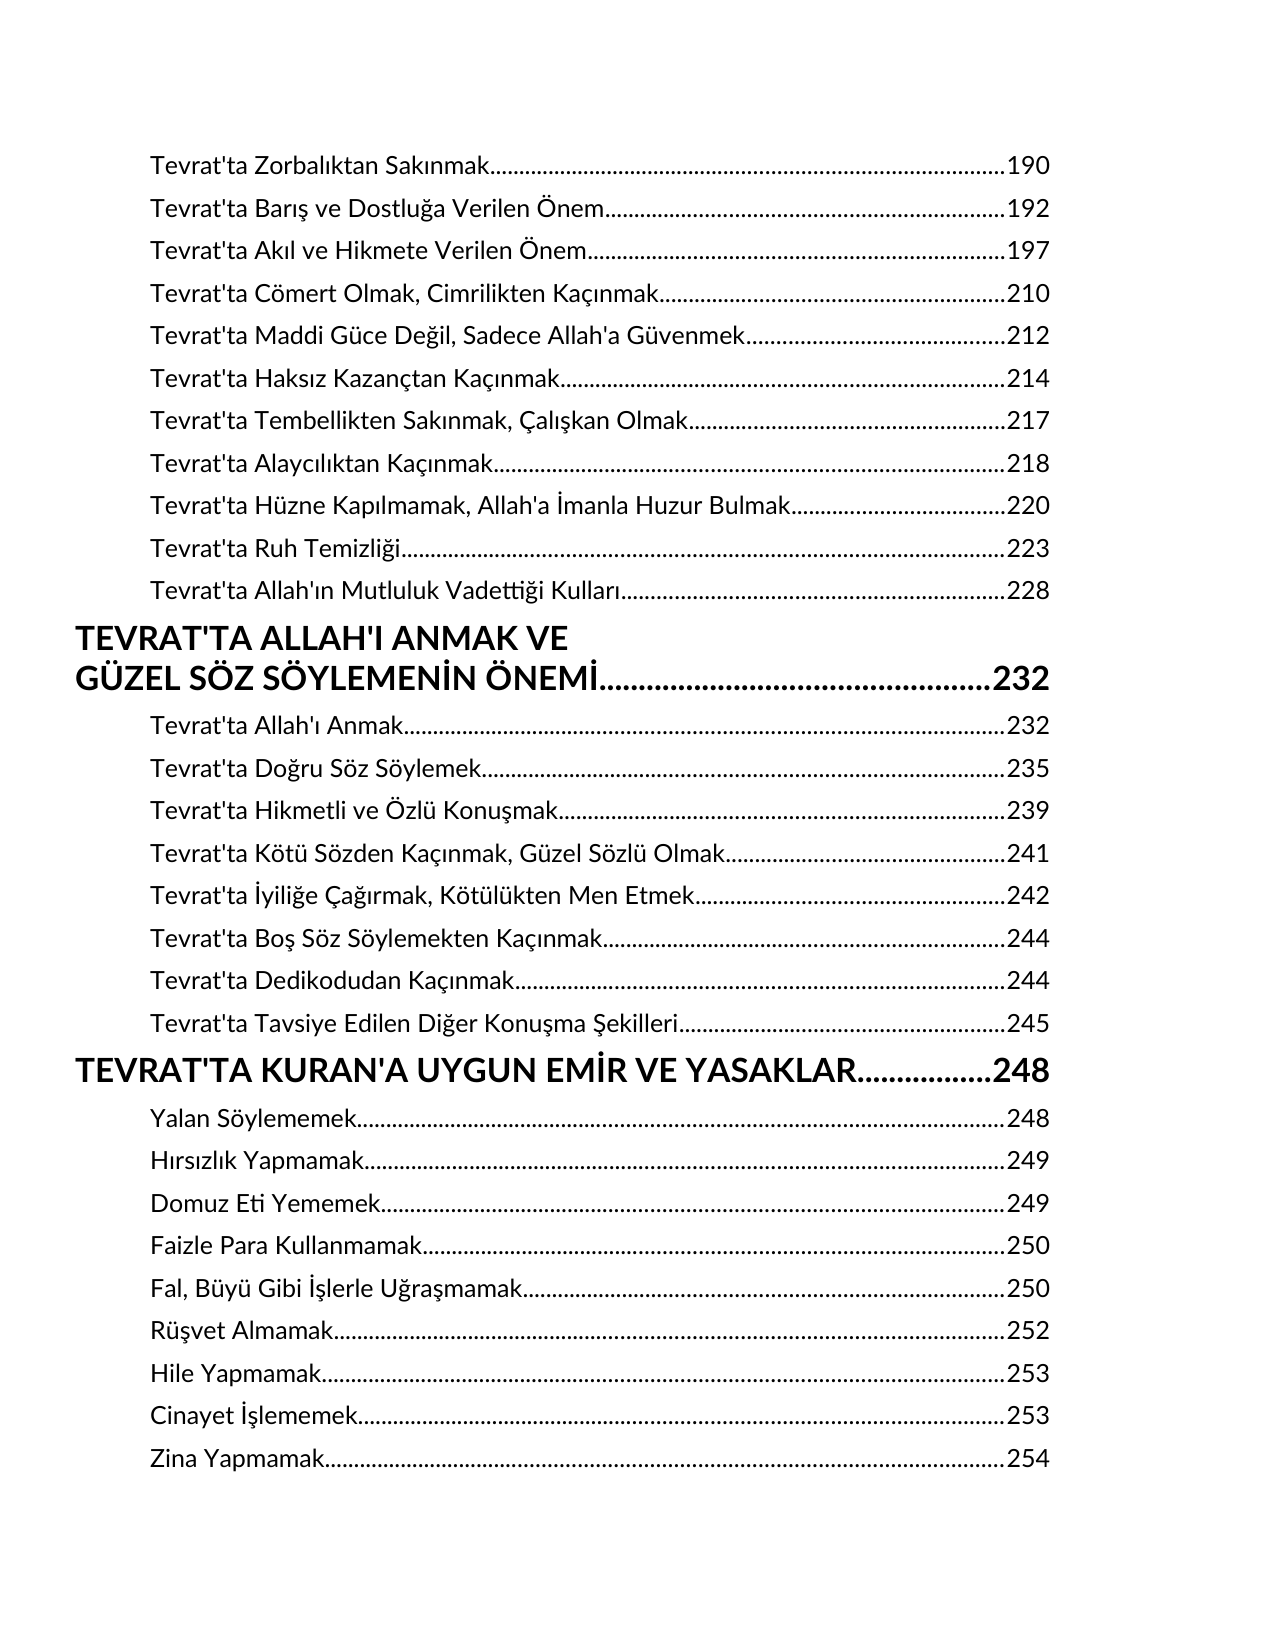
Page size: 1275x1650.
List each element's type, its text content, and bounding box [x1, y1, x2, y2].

subtitle Tevrat'ta Allah'ı Anmak 232 [150, 710, 1200, 740]
subtitle Tevrat'ta Allah'ın Mutluluk Vadettiği Kulları 228 [150, 575, 1200, 605]
subtitle Tevrat'ta Boş Söz Söylemekten Kaçınmak 244 [150, 922, 1200, 952]
subtitle Tevrat'ta Alaycılıktan Kaçınmak 218 [150, 447, 1200, 477]
subtitle Yalan Söylememek 248 [150, 1102, 1200, 1132]
subtitle Cinayet İşlememek 253 [150, 1400, 1200, 1430]
subtitle Tevrat'ta Tavsiye Edilen Diğer Konuşma Şekilleri 245 [150, 1007, 1200, 1037]
subtitle TEVRAT'TA KURAN'A UYGUN EMİR VE YASAKLAR 248 [75, 1050, 1200, 1090]
subtitle Tevrat'ta Akıl ve Hikmete Verilen Önem 197 [150, 235, 1200, 265]
subtitle Faizle Para Kullanmamak 250 [150, 1230, 1200, 1260]
subtitle TEVRAT'TA ALLAH'I ANMAK VE GÜZEL SÖZ SÖYLEMENİN ÖNEMİ 232 [75, 617, 1200, 697]
subtitle Tevrat'ta Doğru Söz Söylemek 235 [150, 752, 1200, 782]
subtitle Zina Yapmamak 254 [150, 1442, 1200, 1472]
subtitle Tevrat'ta Zorbalıktan Sakınmak 190 [150, 150, 1200, 180]
subtitle Hırsızlık Yapmamak 249 [150, 1145, 1200, 1175]
subtitle Tevrat'ta Ruh Temizliği 223 [150, 532, 1200, 562]
subtitle Tevrat'ta Dedikodudan Kaçınmak 244 [150, 965, 1200, 995]
subtitle Fal, Büyü Gibi İşlerle Uğraşmamak 250 [150, 1272, 1200, 1302]
subtitle Tevrat'ta Haksız Kazançtan Kaçınmak 214 [150, 362, 1200, 392]
subtitle Rüşvet Almamak 252 [150, 1315, 1200, 1345]
subtitle Tevrat'ta Maddi Güce Değil, Sadece Allah'a Güvenmek 212 [150, 320, 1200, 350]
subtitle Tevrat'ta Barış ve Dostluğa Verilen Önem 192 [150, 192, 1200, 222]
subtitle Tevrat'ta Hüzne Kapılmamak, Allah'a İmanla Huzur Bulmak 220 [150, 490, 1200, 520]
subtitle Tevrat'ta İyiliğe Çağırmak, Kötülükten Men Etmek 242 [150, 880, 1200, 910]
subtitle Tevrat'ta Kötü Sözden Kaçınmak, Güzel Sözlü Olmak 241 [150, 837, 1200, 867]
subtitle Tevrat'ta Tembellikten Sakınmak, Çalışkan Olmak 217 [150, 405, 1200, 435]
subtitle Domuz Eti Yememek 249 [150, 1187, 1200, 1217]
subtitle Tevrat'ta Hikmetli ve Özlü Konuşmak 239 [150, 795, 1200, 825]
subtitle Tevrat'ta Cömert Olmak, Cimrilikten Kaçınmak 210 [150, 277, 1200, 307]
subtitle Hile Yapmamak 253 [150, 1357, 1200, 1387]
